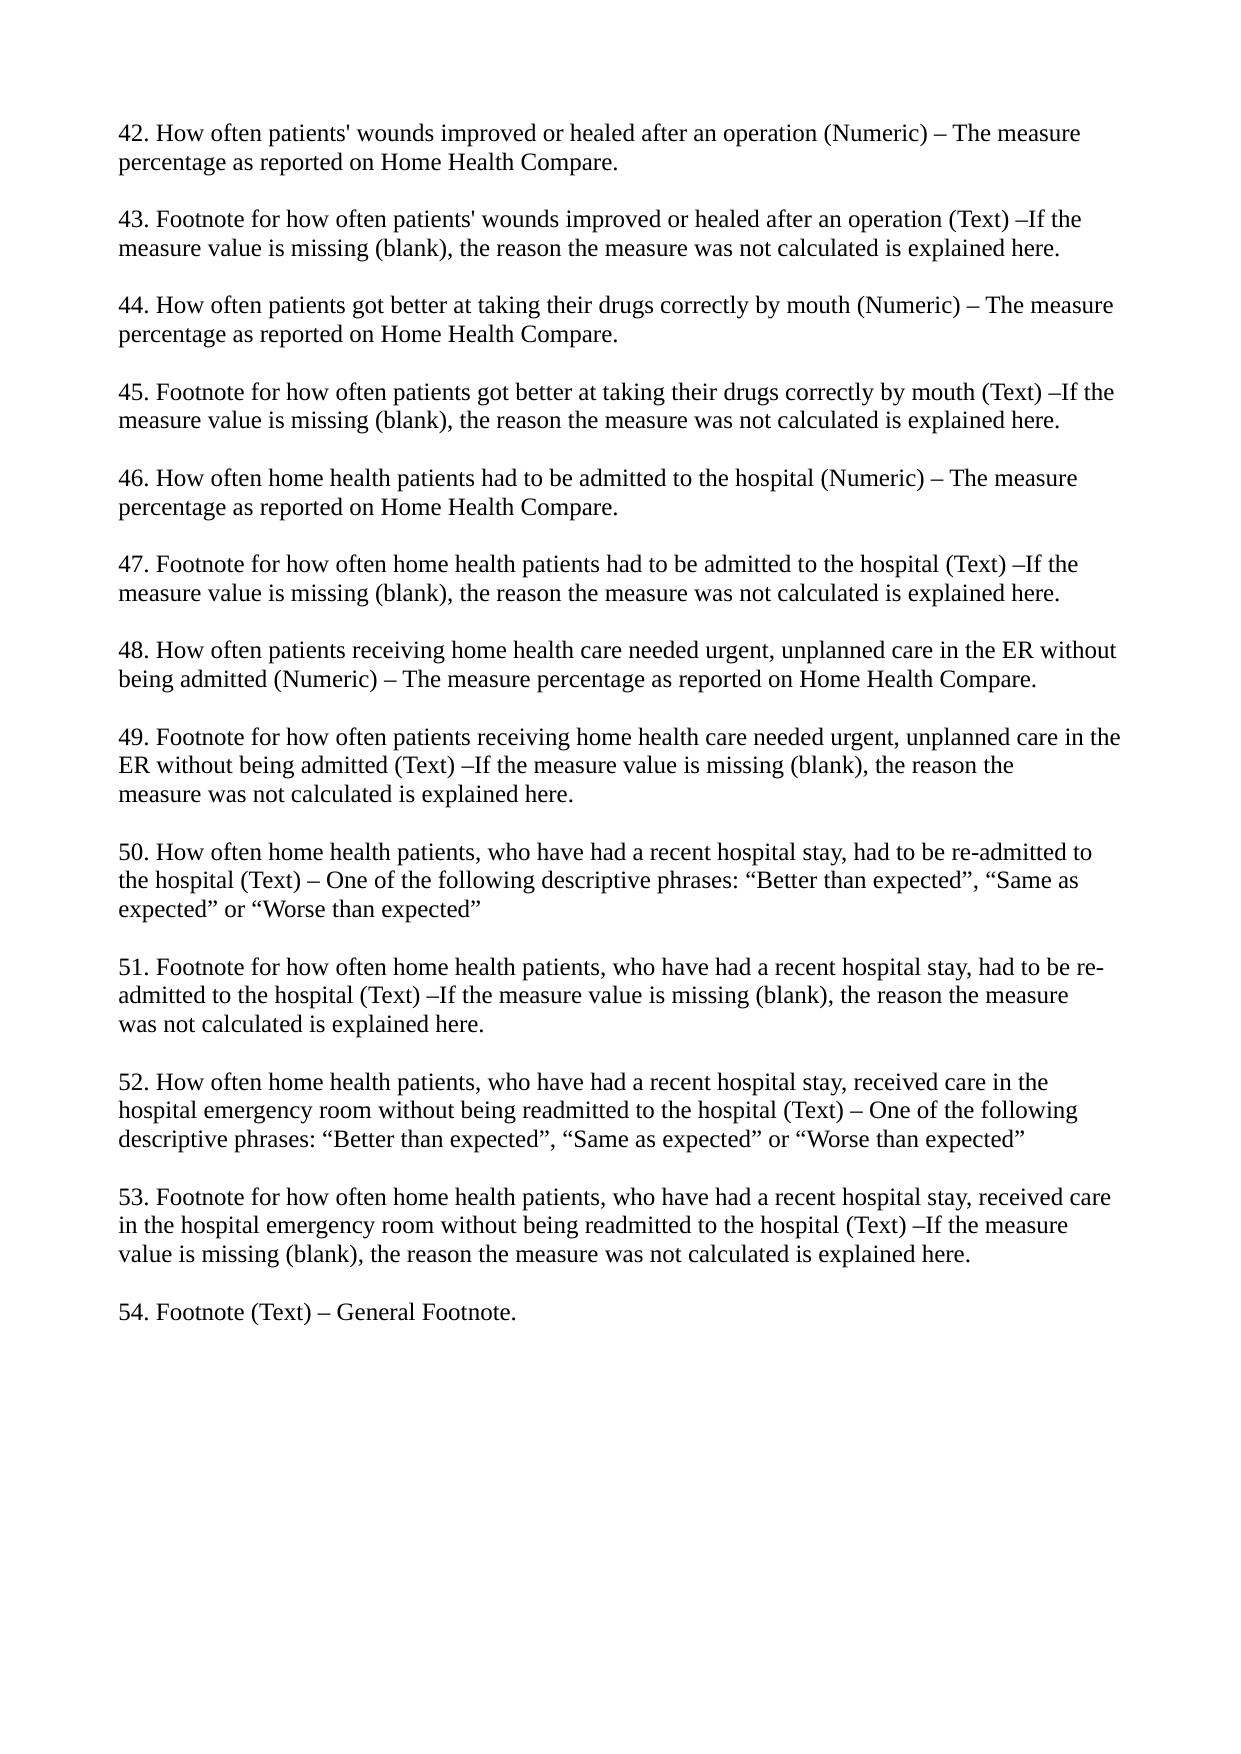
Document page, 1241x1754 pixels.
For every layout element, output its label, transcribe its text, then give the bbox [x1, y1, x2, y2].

text expected” or “Worse than expected” [118, 894, 1122, 923]
text percentage as reported on Home Health Compare. [118, 319, 1122, 348]
text percentage as reported on Home Health Compare. [118, 492, 1122, 521]
text 52. How often home health patients, who have had a recent hospital stay, received care in the [118, 1067, 1122, 1096]
text measure value is missing (blank), the reason the measure was not calculated is explained here. [118, 406, 1122, 434]
text measure was not calculated is explained here. [118, 779, 1122, 808]
text 47. Footnote for how often home health patients had to be admitted to the hospital (Text) –If the [118, 549, 1122, 578]
text being admitted (Numeric) – The measure percentage as reported on Home Health Compare. [118, 664, 1122, 693]
text the hospital (Text) – One of the following descriptive phrases: “Better than expected”, “Same as [118, 866, 1122, 894]
text ER without being admitted (Text) –If the measure value is missing (blank), the reason the [118, 751, 1122, 779]
text admitted to the hospital (Text) –If the measure value is missing (blank), the reason the measure [118, 981, 1122, 1009]
text measure value is missing (blank), the reason the measure was not calculated is explained here. [118, 233, 1122, 262]
text 48. How often patients receiving home health care needed urgent, unplanned care in the ER without [118, 636, 1122, 664]
text 43. Footnote for how often patients' wounds improved or healed after an operation (Text) –If the [118, 204, 1122, 233]
text 50. How often home health patients, who have had a recent hospital stay, had to be re-admitted to [118, 837, 1122, 866]
text hospital emergency room without being readmitted to the hospital (Text) – One of the following [118, 1096, 1122, 1124]
text descriptive phrases: “Better than expected”, “Same as expected” or “Worse than expected” [118, 1124, 1122, 1153]
text was not calculated is explained here. [118, 1009, 1122, 1038]
text 49. Footnote for how often patients receiving home health care needed urgent, unplanned care in the [118, 722, 1122, 751]
text in the hospital emergency room without being readmitted to the hospital (Text) –If the measure [118, 1211, 1122, 1239]
text 42. How often patients' wounds improved or healed after an operation (Numeric) – The measure [118, 118, 1122, 147]
text 45. Footnote for how often patients got better at taking their drugs correctly by mouth (Text) –If the [118, 377, 1122, 406]
text 53. Footnote for how often home health patients, who have had a recent hospital stay, received care [118, 1182, 1122, 1211]
text 54. Footnote (Text) – General Footnote. [118, 1297, 1122, 1326]
text 51. Footnote for how often home health patients, who have had a recent hospital stay, had to be re- [118, 952, 1122, 981]
text measure value is missing (blank), the reason the measure was not calculated is explained here. [118, 578, 1122, 607]
text percentage as reported on Home Health Compare. [118, 147, 1122, 176]
text 46. How often home health patients had to be admitted to the hospital (Numeric) – The measure [118, 463, 1122, 492]
text 44. How often patients got better at taking their drugs correctly by mouth (Numeric) – The measure [118, 291, 1122, 319]
text value is missing (blank), the reason the measure was not calculated is explained here. [118, 1239, 1122, 1268]
